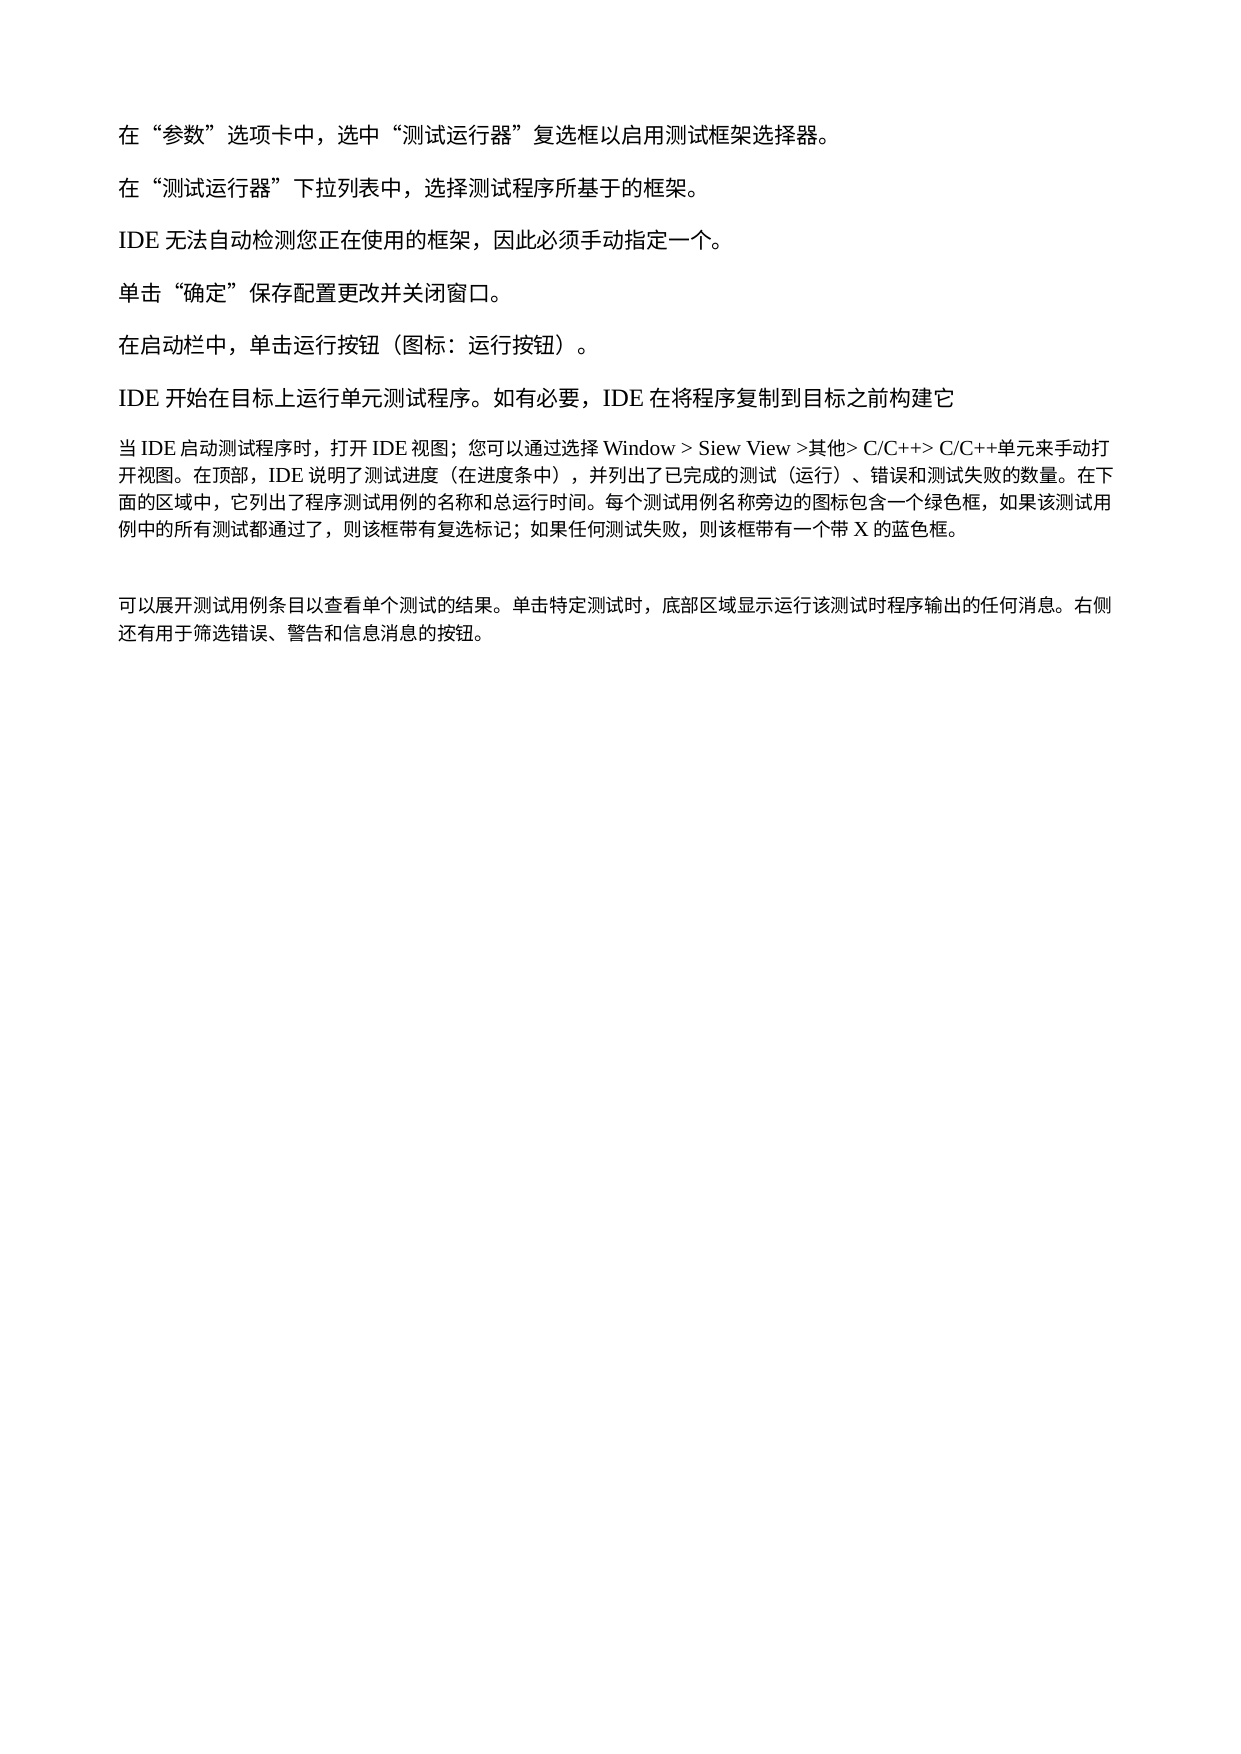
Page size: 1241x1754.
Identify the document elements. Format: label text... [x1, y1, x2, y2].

text IDE无法自动检测您正在使用的框架，因此必须手动指定一个。 [118, 223, 1122, 255]
text 在“测试运行器”下拉列表中，选择测试程序所基于的框架。 [118, 171, 1122, 202]
text 可以展开测试用例条目以查看单个测试的结果。单击特定测试时，底部区域显示运行该测试时程序输出的任何消息。右侧还有用于筛选错误、警告和信息消息的按钮。 [118, 591, 1122, 645]
text 单击“确定”保存配置更改并关闭窗口。 [118, 276, 1122, 307]
text 在“参数”选项卡中，选中“测试运行器”复选框以启用测试框架选择器。 [118, 118, 1122, 150]
text 在启动栏中，单击运行按钮（图标：运行按钮）。 [118, 328, 1122, 360]
text IDE开始在目标上运行单元测试程序。如有必要，IDE在将程序复制到目标之前构建它 [118, 381, 1122, 412]
text 当IDE启动测试程序时，打开IDE视图；您可以通过选择Window > Siew View >其他> C/C++> C/C++单元来手动打开视图。在顶部，IDE说明了测试进度（在进度条中），并列出了已完成的测试（运行）、错误和测试失败的数量。在下面的区域中，它列出了程序测试用例的名称和总运行时间。每个测试用例名称旁边的图标包含一个绿色框，如果该测试用例中的所有测试都通过了，则该框带有复选标记；如果任何测试失败，则该框带有一个带X的蓝色框。 [118, 433, 1122, 542]
